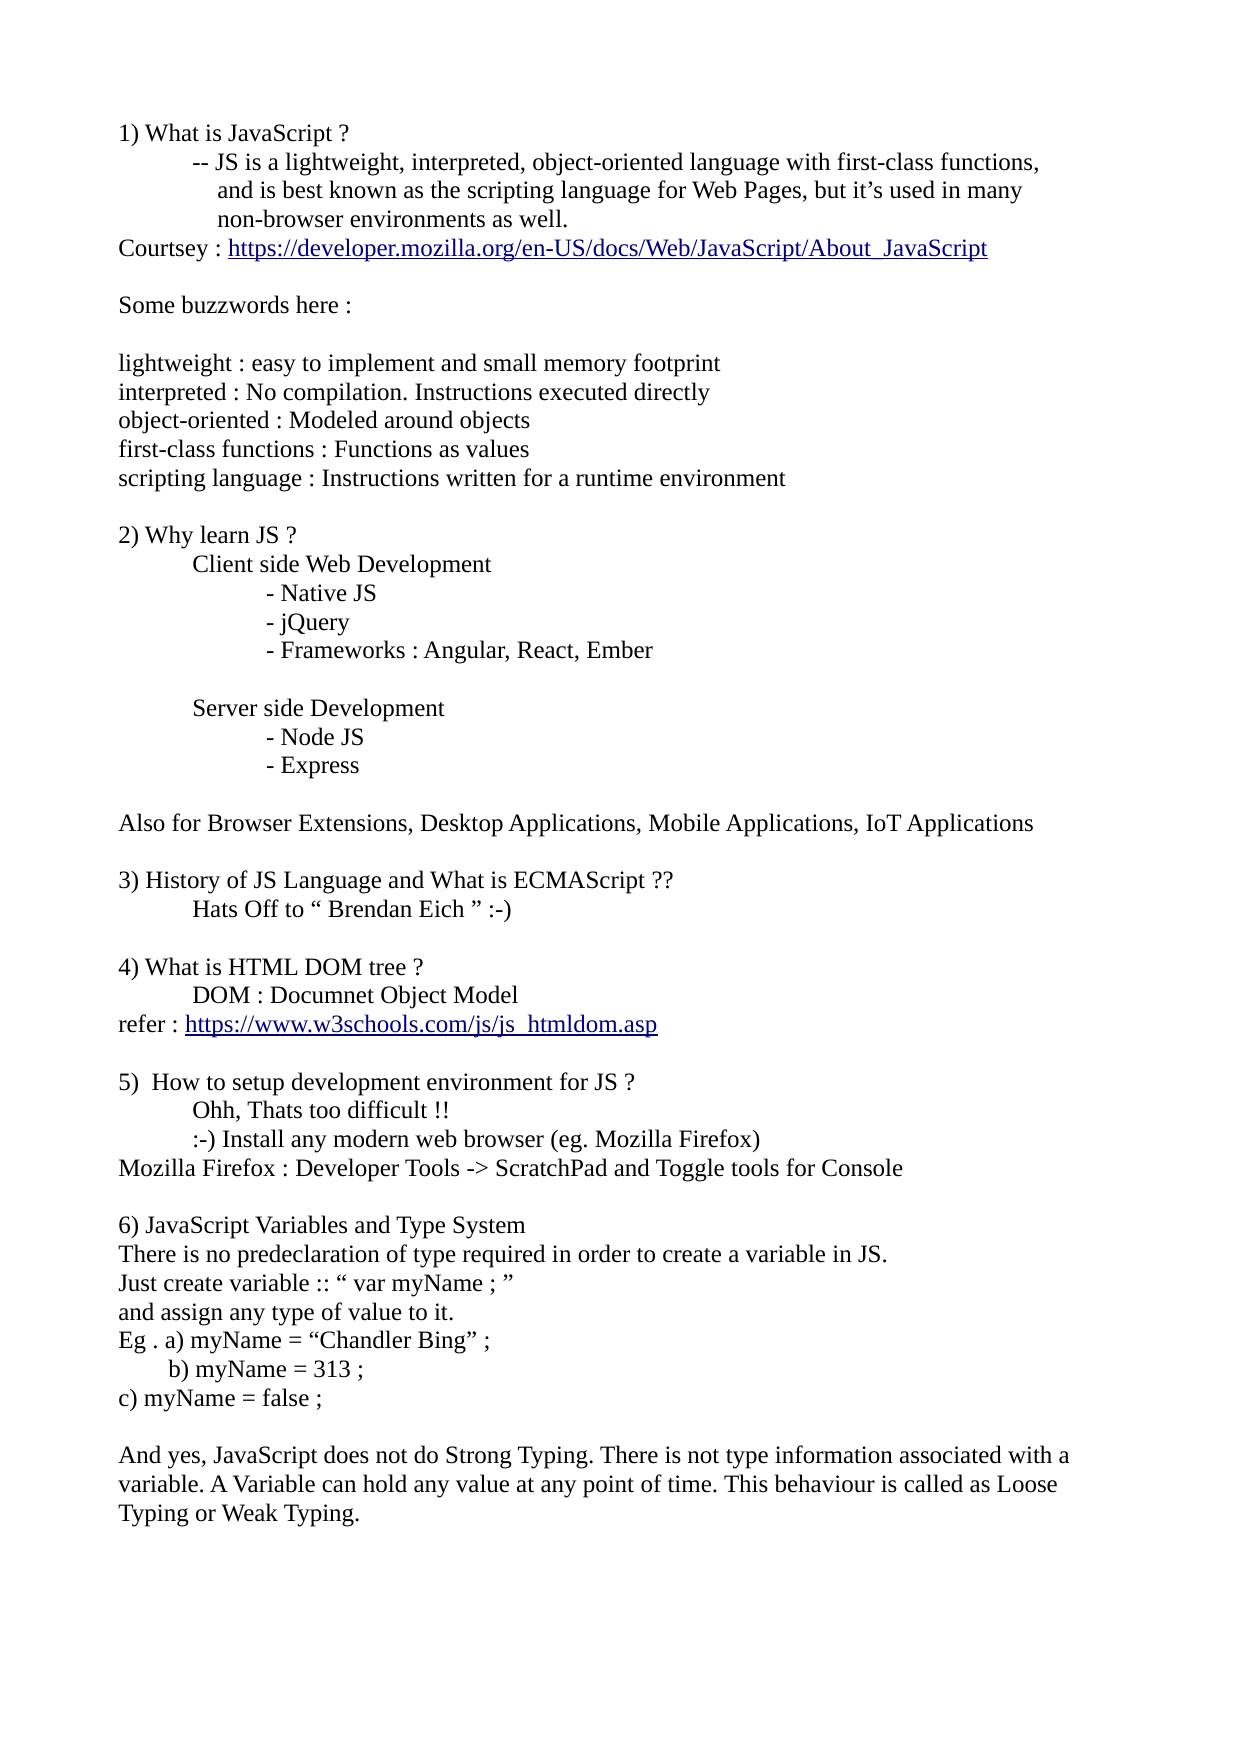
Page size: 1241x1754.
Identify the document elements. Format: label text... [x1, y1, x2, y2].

text -- JS is a lightweight, interpreted, object-oriented language with first-class functions, and is best known as the scripting language for Web Pages, but it’s used in many non-browser environments as well. Courtsey : https://developer.mozilla.org/en-US/docs/Web/JavaScript/About_JavaScript Some buzzwords here : lightweight : easy to implement and small memory footprint interpreted : No compilation. Instructions executed directly object-oriented : Modeled around objects first-class functions : Functions as values scripting language : Instructions written for a runtime environment 2) Why learn JS ? Client side Web Development - Native JS - jQuery - Frameworks : Angular, React, Ember Server side Development - Node JS - Express [118, 147, 1122, 779]
text c) myName = false ; And yes, JavaScript does not do Strong Typing. There is not type information associated with a variable. A Variable can hold any value at any point of time. This behaviour is called as Loose Typing or Weak Typing. [118, 1383, 1122, 1527]
text [118, 1556, 1122, 1613]
text Also for Browser Extensions, Desktop Applications, Mobile Applications, IoT Applications 3) History of JS Language and What is ECMAScript ?? Hats Off to “ Brendan Eich ” :-) 4) What is HTML DOM tree ? DOM : Documnet Object Model refer : https://www.w3schools.com/js/js_htmldom.asp 5) How to setup development environment for JS ? Ohh, Thats too difficult !! :-) Install any modern web browser (eg. Mozilla Firefox) Mozilla Firefox : Developer Tools -> ScratchPad and Toggle tools for Console 6) JavaScript Variables and Type System There is no predeclaration of type required in order to create a variable in JS. Just create variable :: “ var myName ; ” and assign any type of value to it. Eg . a) myName = “Chandler Bing” ; b) myName = 313 ; [118, 779, 1122, 1383]
text 1) What is JavaScript ? [118, 118, 1122, 147]
